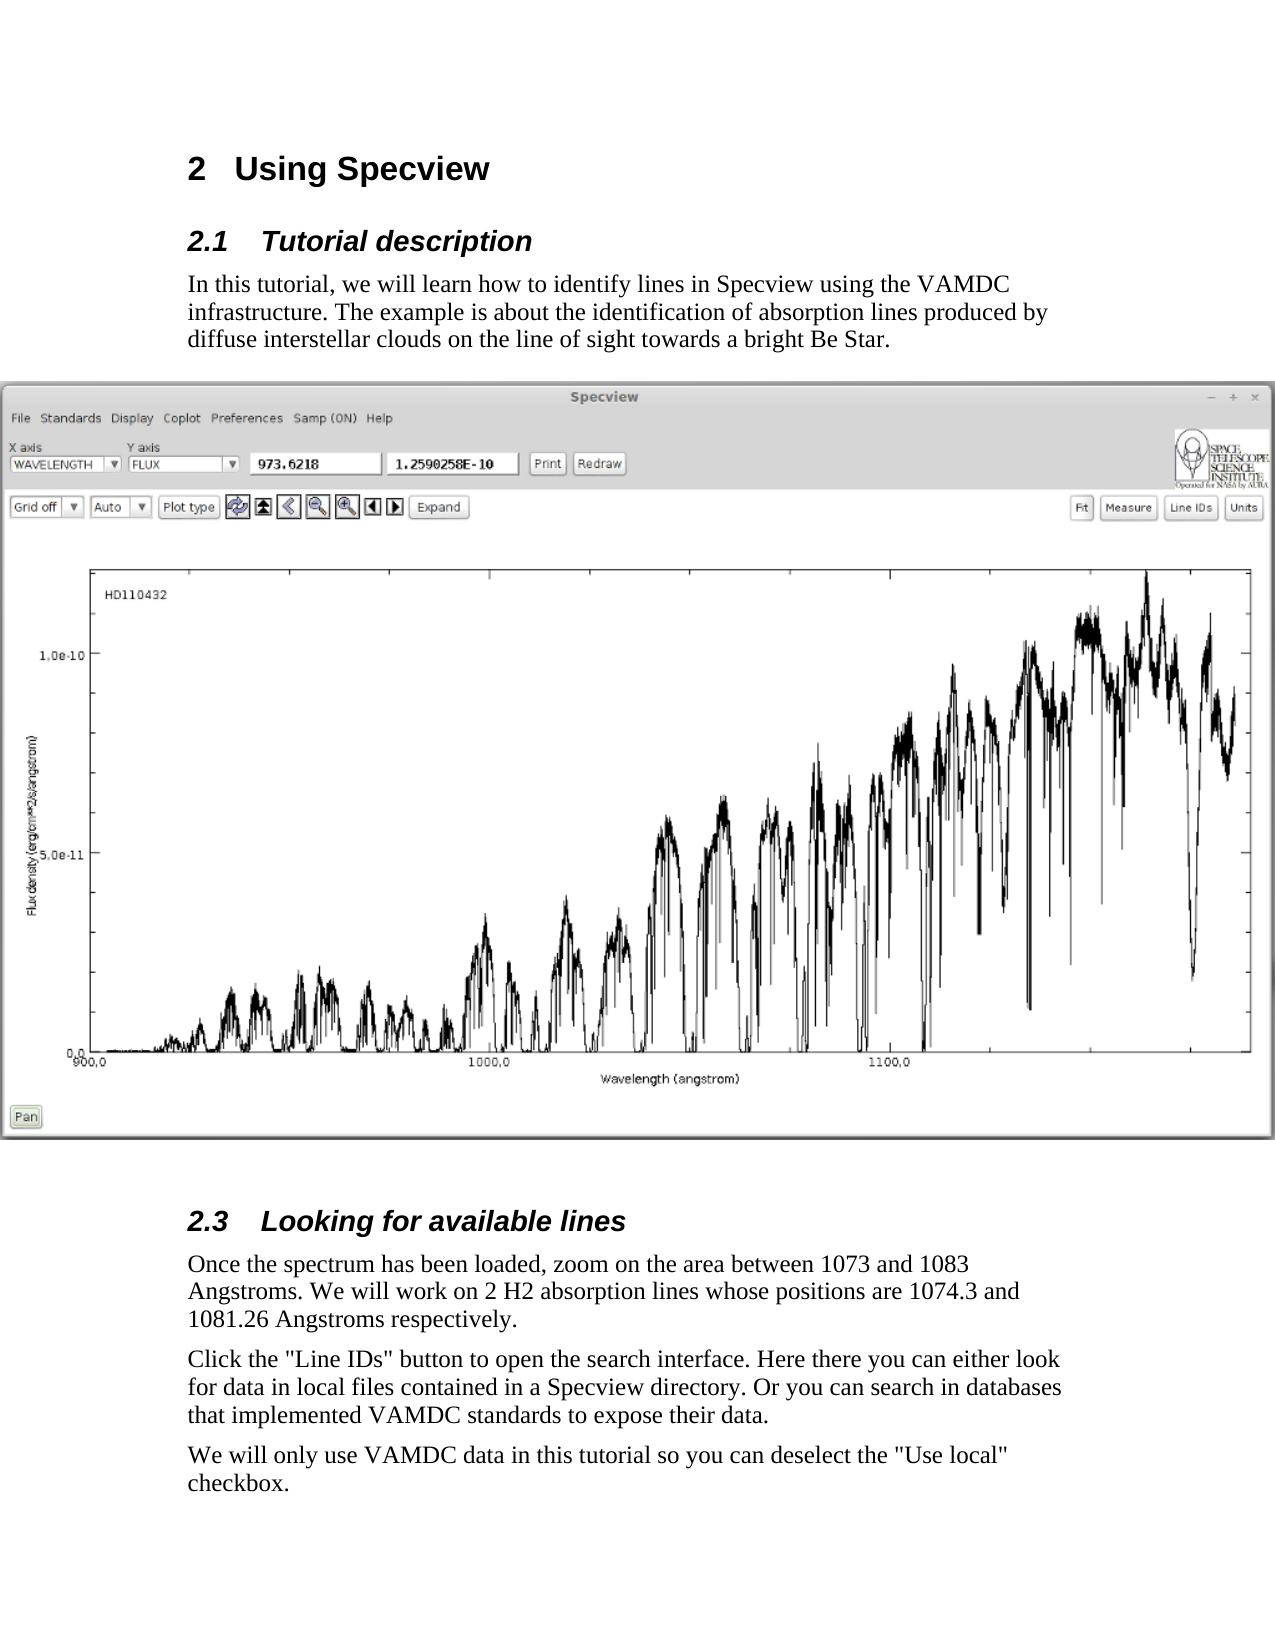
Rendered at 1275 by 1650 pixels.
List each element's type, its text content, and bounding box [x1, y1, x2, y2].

subtitle 2.3 Looking for available lines [187, 1205, 1087, 1237]
text Once the spectrum has been loaded, zoom on the area between 1073 and 1083 Angstroms. We will work on 2 H2 absorption lines whose positions are 1074.3 and 1081.26 Angstroms respectively. [187, 1250, 1087, 1333]
text Click the "Line IDs" button to open the search interface. Here there you can either look for data in local files contained in a Specview directory. Or you can search in databases that implemented VAMDC standards to expose their data. [187, 1345, 1087, 1428]
picture [0, 381, 1275, 1140]
text We will only use VAMDC data in this tutorial so you can deselect the "Use local" checkbox. [187, 1441, 1087, 1496]
subtitle 2.1 Tutorial description [187, 225, 1087, 258]
text In this tutorial, we will learn how to identify lines in Specview using the VAMDC infrastructure. The example is about the identification of absorption lines produced by diffuse interstellar clouds on the line of sight towards a bright Be Star. [187, 270, 1087, 353]
subtitle 2 Using Specview [187, 150, 1087, 187]
